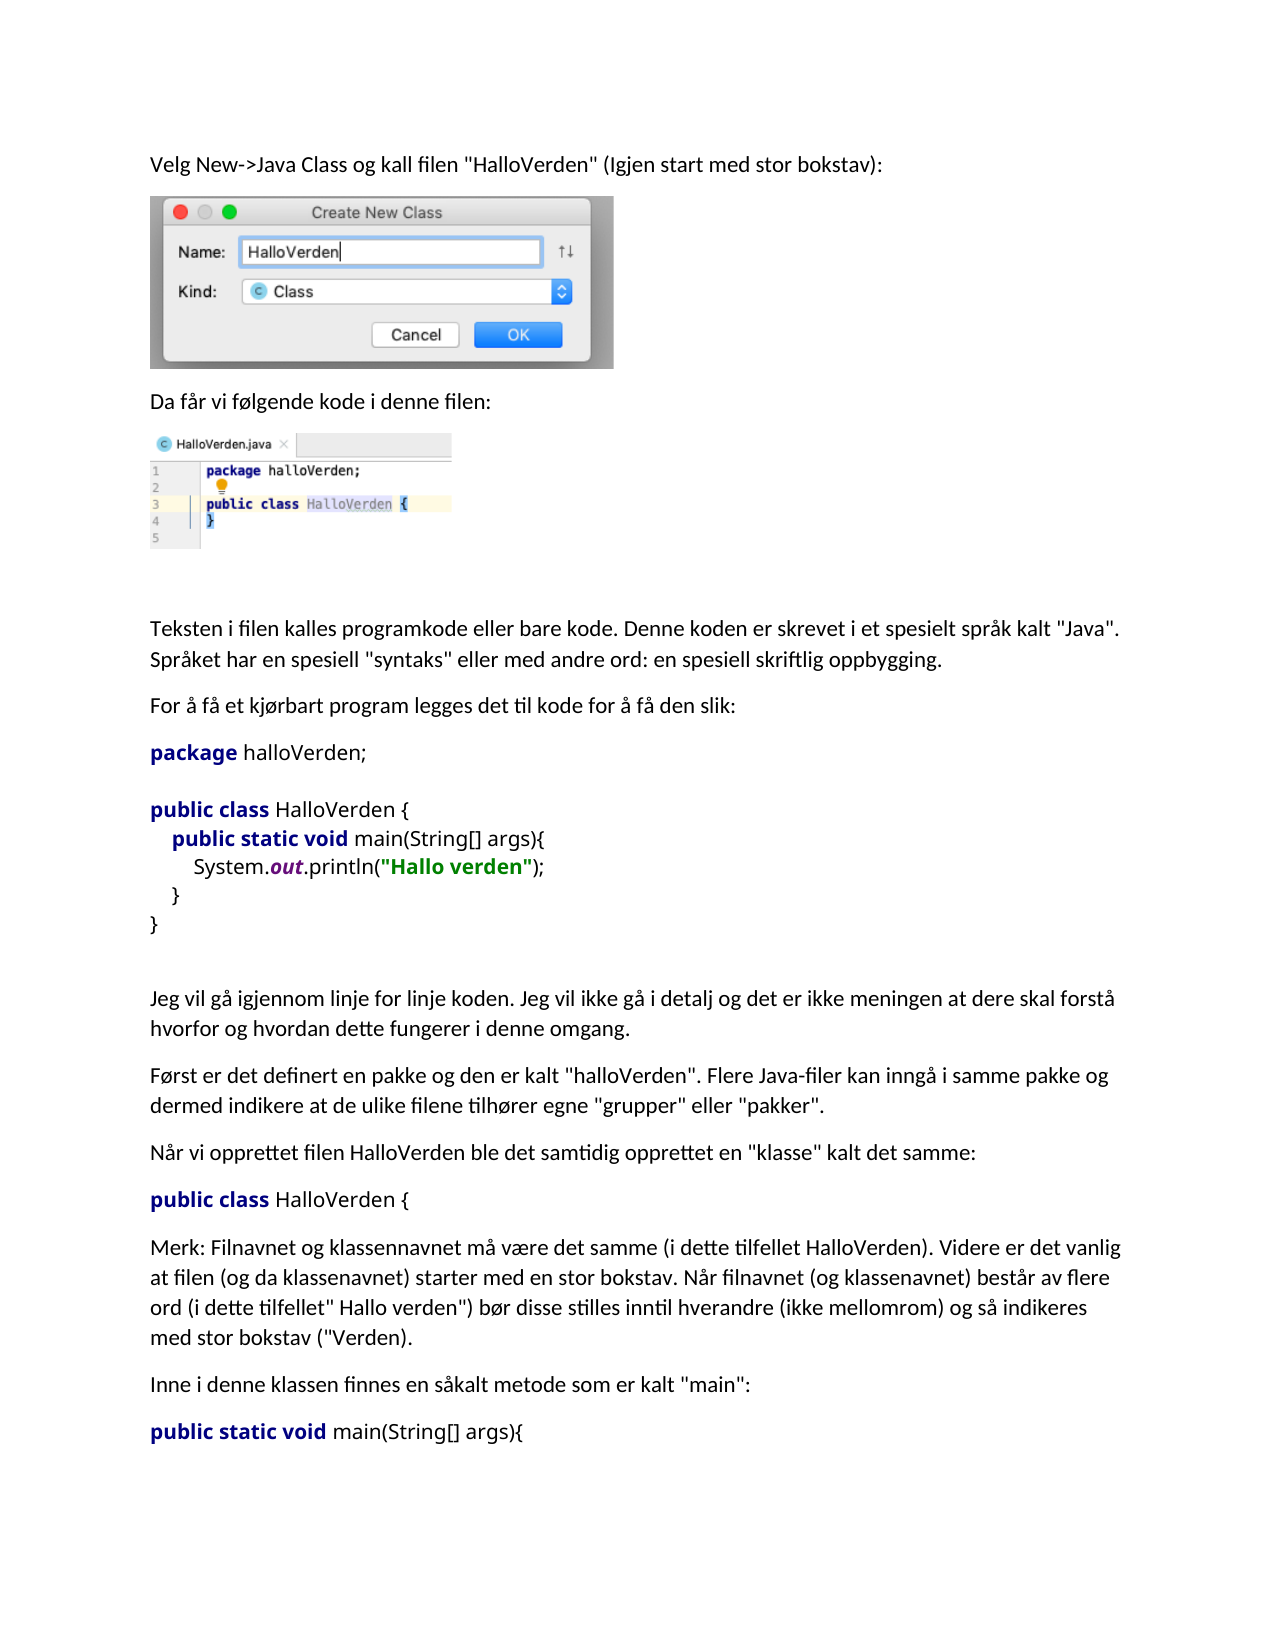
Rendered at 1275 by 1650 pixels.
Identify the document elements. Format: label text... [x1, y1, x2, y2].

text Jeg vil gå igjennom linje for linje koden. Jeg vil ikke gå i detalj og det er ikke meningen at dere skal forstå hvorfor og hvordan dette fungerer i denne omgang. [150, 984, 1125, 1043]
text Da får vi følgende kode i denne filen: [150, 387, 1125, 415]
text Inne i denne klassen finnes en såkalt metode som er kalt "main": [150, 1370, 1125, 1398]
text For å få et kjørbart program legges det til kode for å få den slik: [150, 692, 1125, 719]
text Først er det definert en pakke og den er kalt "halloVerden". Flere Java-filer kan inngå i samme pakke og dermed indikere at de ulike filene tilhører egne "grupper" eller "pakker". [150, 1061, 1125, 1120]
picture [150, 433, 452, 549]
text public class HalloVerden { [150, 1185, 1125, 1214]
picture [150, 196, 614, 369]
text Velg New->Java Class og kall filen "HalloVerden" (Igjen start med stor bokstav): [150, 150, 1125, 178]
text public static void main(String[] args){ [150, 1417, 1125, 1446]
text public class HalloVerden { public static void main(String[] args){ System.out.println("Hallo verden"); } } [150, 795, 1125, 937]
text Teksten i filen kalles programkode eller bare kode. Denne koden er skrevet i et spesielt språk kalt "Java". Språket har en spesiell "syntaks" eller med andre ord: en spesiell skriftlig oppbygging. [150, 614, 1125, 673]
text package halloVerden; [150, 738, 1125, 767]
text Når vi opprettet filen HalloVerden ble det samtidig opprettet en "klasse" kalt det samme: [150, 1138, 1125, 1167]
text Merk: Filnavnet og klassennavnet må være det samme (i dette tilfellet HalloVerden). Videre er det vanlig at filen (og da klassenavnet) starter med en stor bokstav. Når filnavnet (og klassenavnet) består av flere ord (i dette tilfellet" Hallo verden") bør disse stilles inntil hverandre (ikke mellomrom) og så indikeres med stor bokstav ("Verden). [150, 1233, 1125, 1351]
